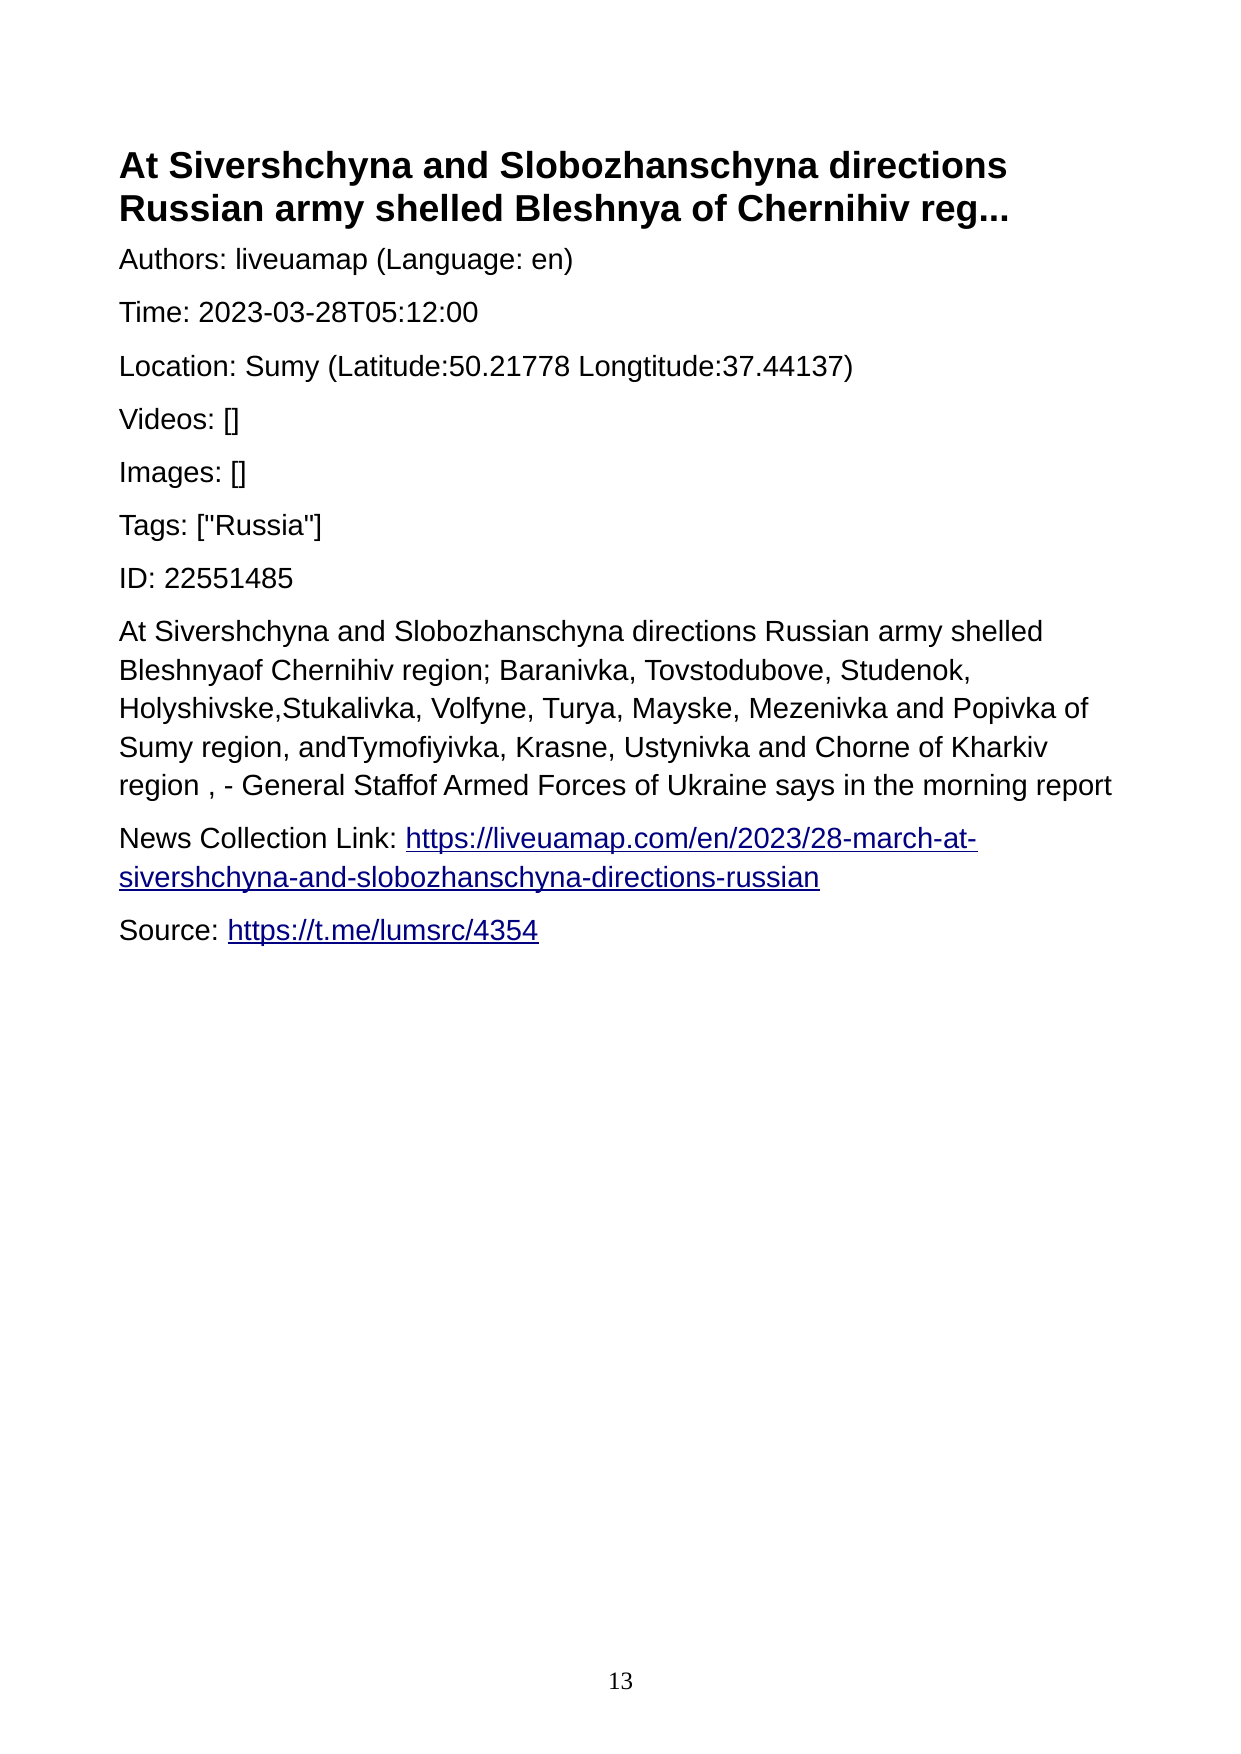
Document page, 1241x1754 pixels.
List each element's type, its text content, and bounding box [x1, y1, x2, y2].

text Time: 2023-03-28T05:12:00 [118, 295, 1122, 329]
text ID: 22551485 [118, 561, 1122, 594]
text Videos: [] [118, 402, 1122, 435]
text Location: Sumy (Latitude:50.21778 Longtitude:37.44137) [118, 348, 1122, 382]
text Source: https://t.me/lumsrc/4354 [118, 913, 1122, 947]
text Authors: liveuamap (Language: en) [118, 242, 1122, 276]
text Tags: ["Russia"] [118, 508, 1122, 541]
subtitle At Sivershchyna and Slobozhanschyna directions Russian army shelled Bleshnya of Chernihiv reg... [118, 143, 1122, 230]
text News Collection Link: https://liveuamap.com/en/2023/28-march-at-sivershchyna-and-slobozhanschyna-directions-russian [118, 821, 1122, 893]
text At Sivershchyna and Slobozhanschyna directions Russian army shelled Bleshnyaof Chernihiv region; Baranivka, Tovstodubove, Studenok, Holyshivske,Stukalivka, Volfyne, Turya, Mayske, Mezenivka and Popivka of Sumy region, andTymofiyivka, Krasne, Ustynivka and Chorne of Kharkiv region , - General Staffof Armed Forces of Ukraine says in the morning report [118, 614, 1122, 802]
text Images: [] [118, 455, 1122, 488]
